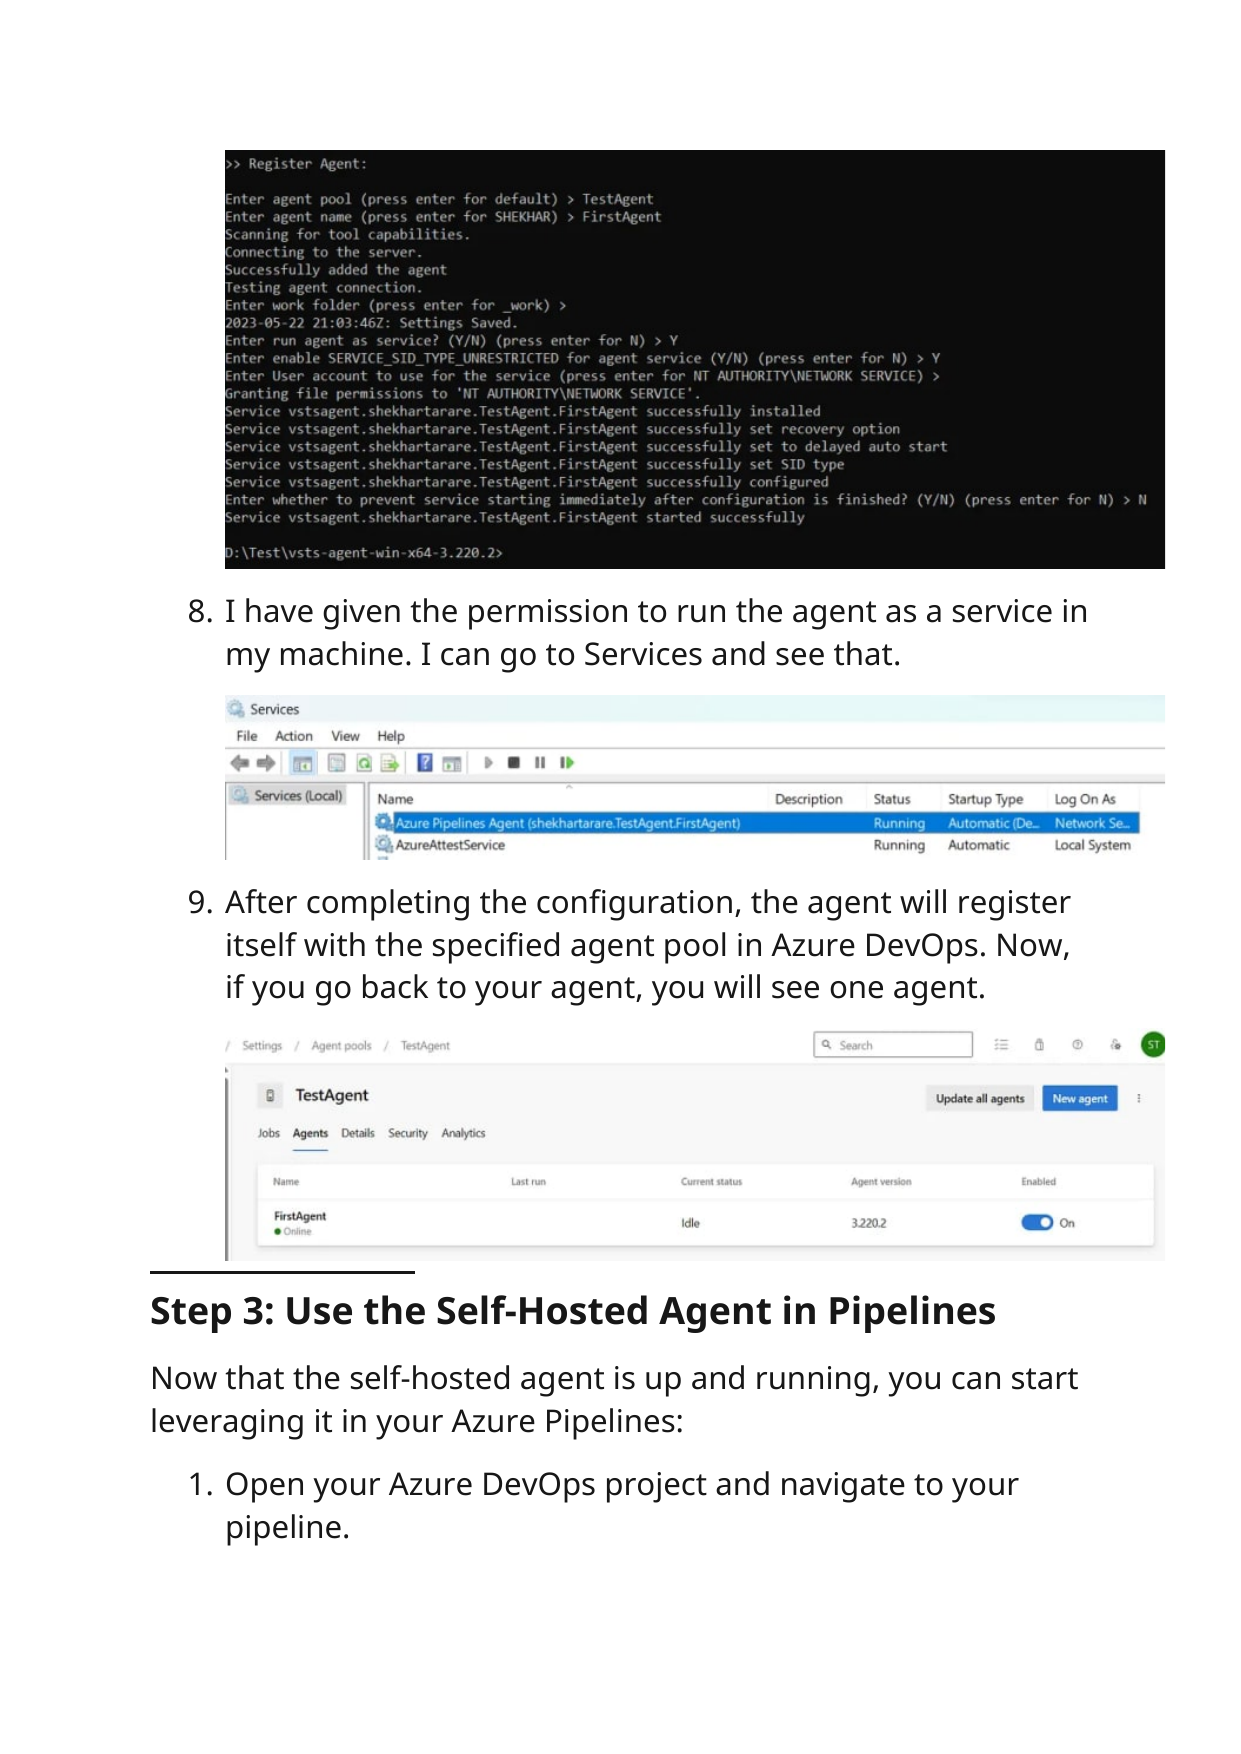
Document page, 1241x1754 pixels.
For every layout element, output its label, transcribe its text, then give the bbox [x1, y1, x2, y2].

list After completing the configuration, the agent will register itself with the specified agent pool in Azure DevOps. Now, if you go back to your agent, you will see one agent. [187, 880, 1090, 1008]
list I have given the permission to run the agent as a service in my machine. I can go to Services and see that. [187, 589, 1090, 674]
list Open your Azure DevOps project and navigate to your pipeline. [187, 1462, 1090, 1547]
subtitle Step 3: Use the Self-Hosted Agent in Pipelines [150, 1284, 1090, 1335]
text Now that the self-hosted agent is up and running, you can start leveraging it in your Azure Pipelines: [150, 1356, 1090, 1441]
